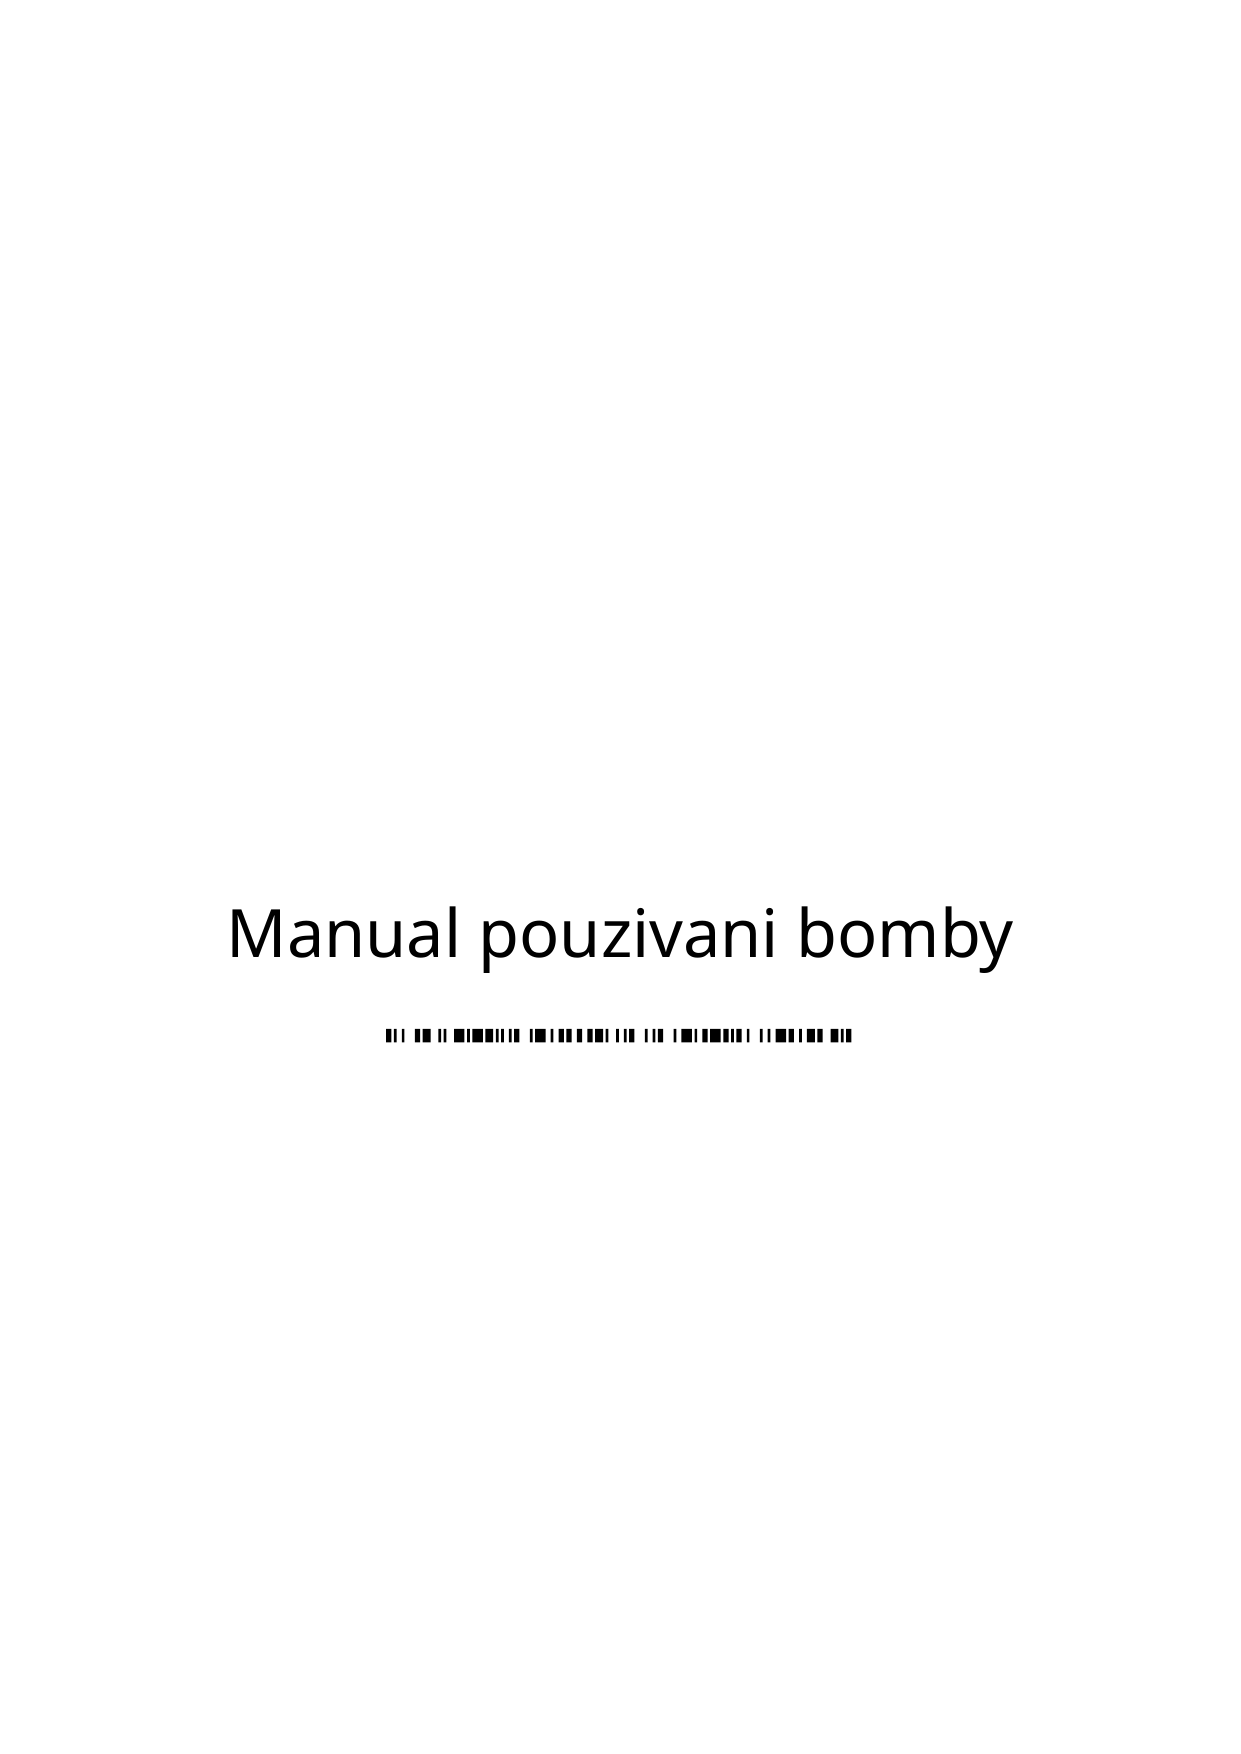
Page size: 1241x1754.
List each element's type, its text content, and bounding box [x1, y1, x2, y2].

title Manual pouzivani bomby [118, 886, 1122, 977]
